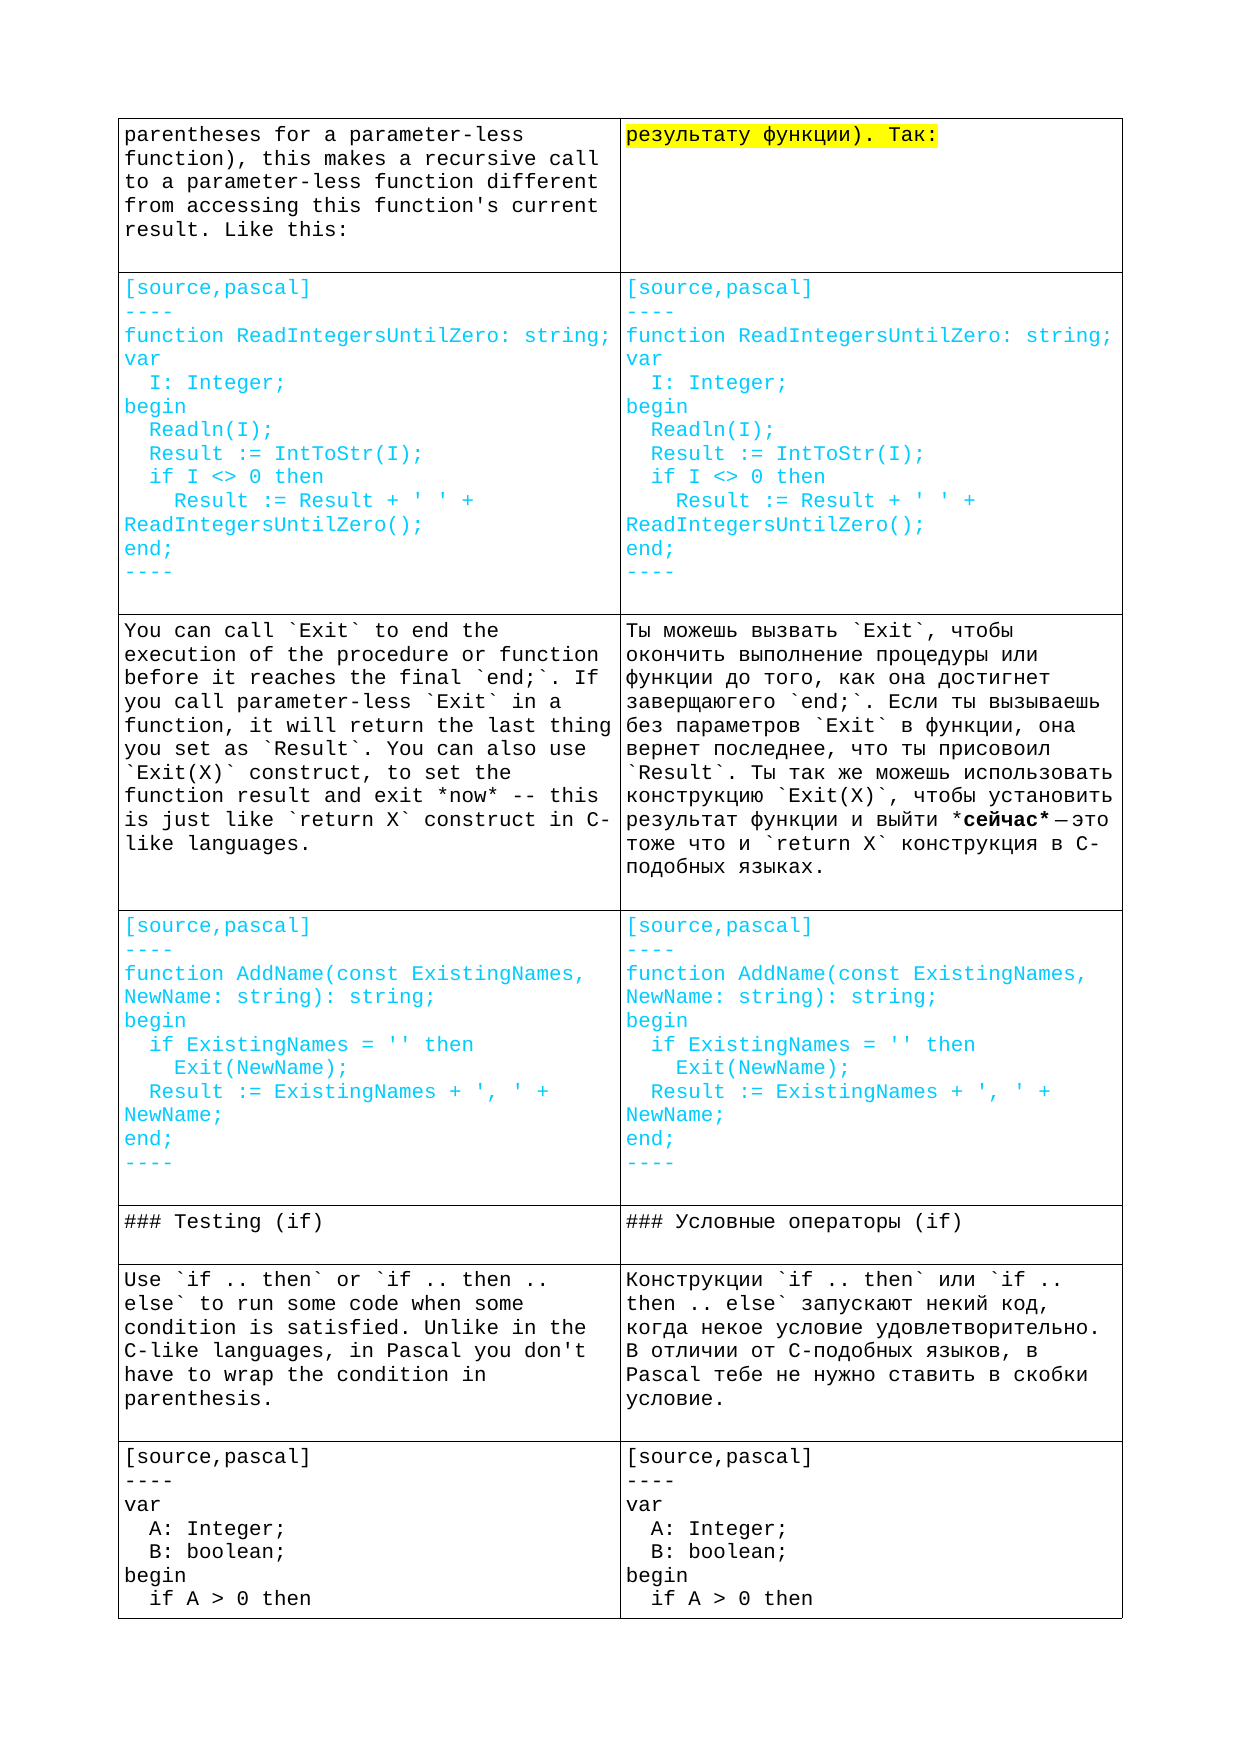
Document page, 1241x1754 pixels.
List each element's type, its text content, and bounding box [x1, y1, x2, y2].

table_cell результату функции). Так: [621, 119, 1122, 272]
table_cell ### Условные операторы (if) [621, 1206, 1122, 1264]
table_cell Use `if .. then` or `if .. then .. else` to run some code when some condition is satisfied. Unlike in the C-like languages, in Pascal you don't have to wrap the condition in parenthesis. [119, 1265, 620, 1441]
table_cell parentheses for a parameter-less function), this makes a recursive call to a parameter-less function different from accessing this function's current result. Like this: [119, 119, 620, 272]
table_cell You can call `Exit` to end the execution of the procedure or function before it reaches the final `end;`. If you call parameter-less `Exit` in a function, it will return the last thing you set as `Result`. You can also use `Exit(X)` construct, to set the function result and exit *now* -- this is just like `return X` construct in C-like languages. [119, 615, 620, 909]
table_cell ### Testing (if) [119, 1206, 620, 1264]
table_cell [source,pascal] ---- var A: Integer; B: boolean; begin if A > 0 then [621, 1442, 1122, 1618]
table_cell [source,pascal] ---- var A: Integer; B: boolean; begin if A > 0 then [119, 1442, 620, 1618]
table_cell Ты можешь вызвать `Exit`, чтобы окончить выполнение процедуры или функции до того, как она достигнет заверщаюгего `end;`. Если ты вызываешь без параметров `Exit` в функции, она вернет последнее, что ты присовоил `Result`. Ты так же можешь использовать конструкцию `Exit(X)`, чтобы установить результат функции и выйти *сейчас* — это тоже что и `return X` конструкция в С-подобных языках. [621, 615, 1122, 909]
table_cell [source,pascal] ---- function ReadIntegersUntilZero: string; var I: Integer; begin Readln(I); Result := IntToStr(I); if I <> 0 then Result := Result + ' ' + ReadIntegersUntilZero(); end; ---- [119, 273, 620, 614]
table_cell [source,pascal] ---- function AddName(const ExistingNames, NewName: string): string; begin if ExistingNames = '' then Exit(NewName); Result := ExistingNames + ', ' + NewName; end; ---- [621, 911, 1122, 1205]
table_cell [source,pascal] ---- function ReadIntegersUntilZero: string; var I: Integer; begin Readln(I); Result := IntToStr(I); if I <> 0 then Result := Result + ' ' + ReadIntegersUntilZero(); end; ---- [621, 273, 1122, 614]
table_cell Конструкции `if .. then` или `if .. then .. else` запускают некий код, когда некое условие удовлетворительно. В отличии от C-подобных языков, в Pascal тебе не нужно ставить в скобки условие. [621, 1265, 1122, 1441]
table_cell [source,pascal] ---- function AddName(const ExistingNames, NewName: string): string; begin if ExistingNames = '' then Exit(NewName); Result := ExistingNames + ', ' + NewName; end; ---- [119, 911, 620, 1205]
